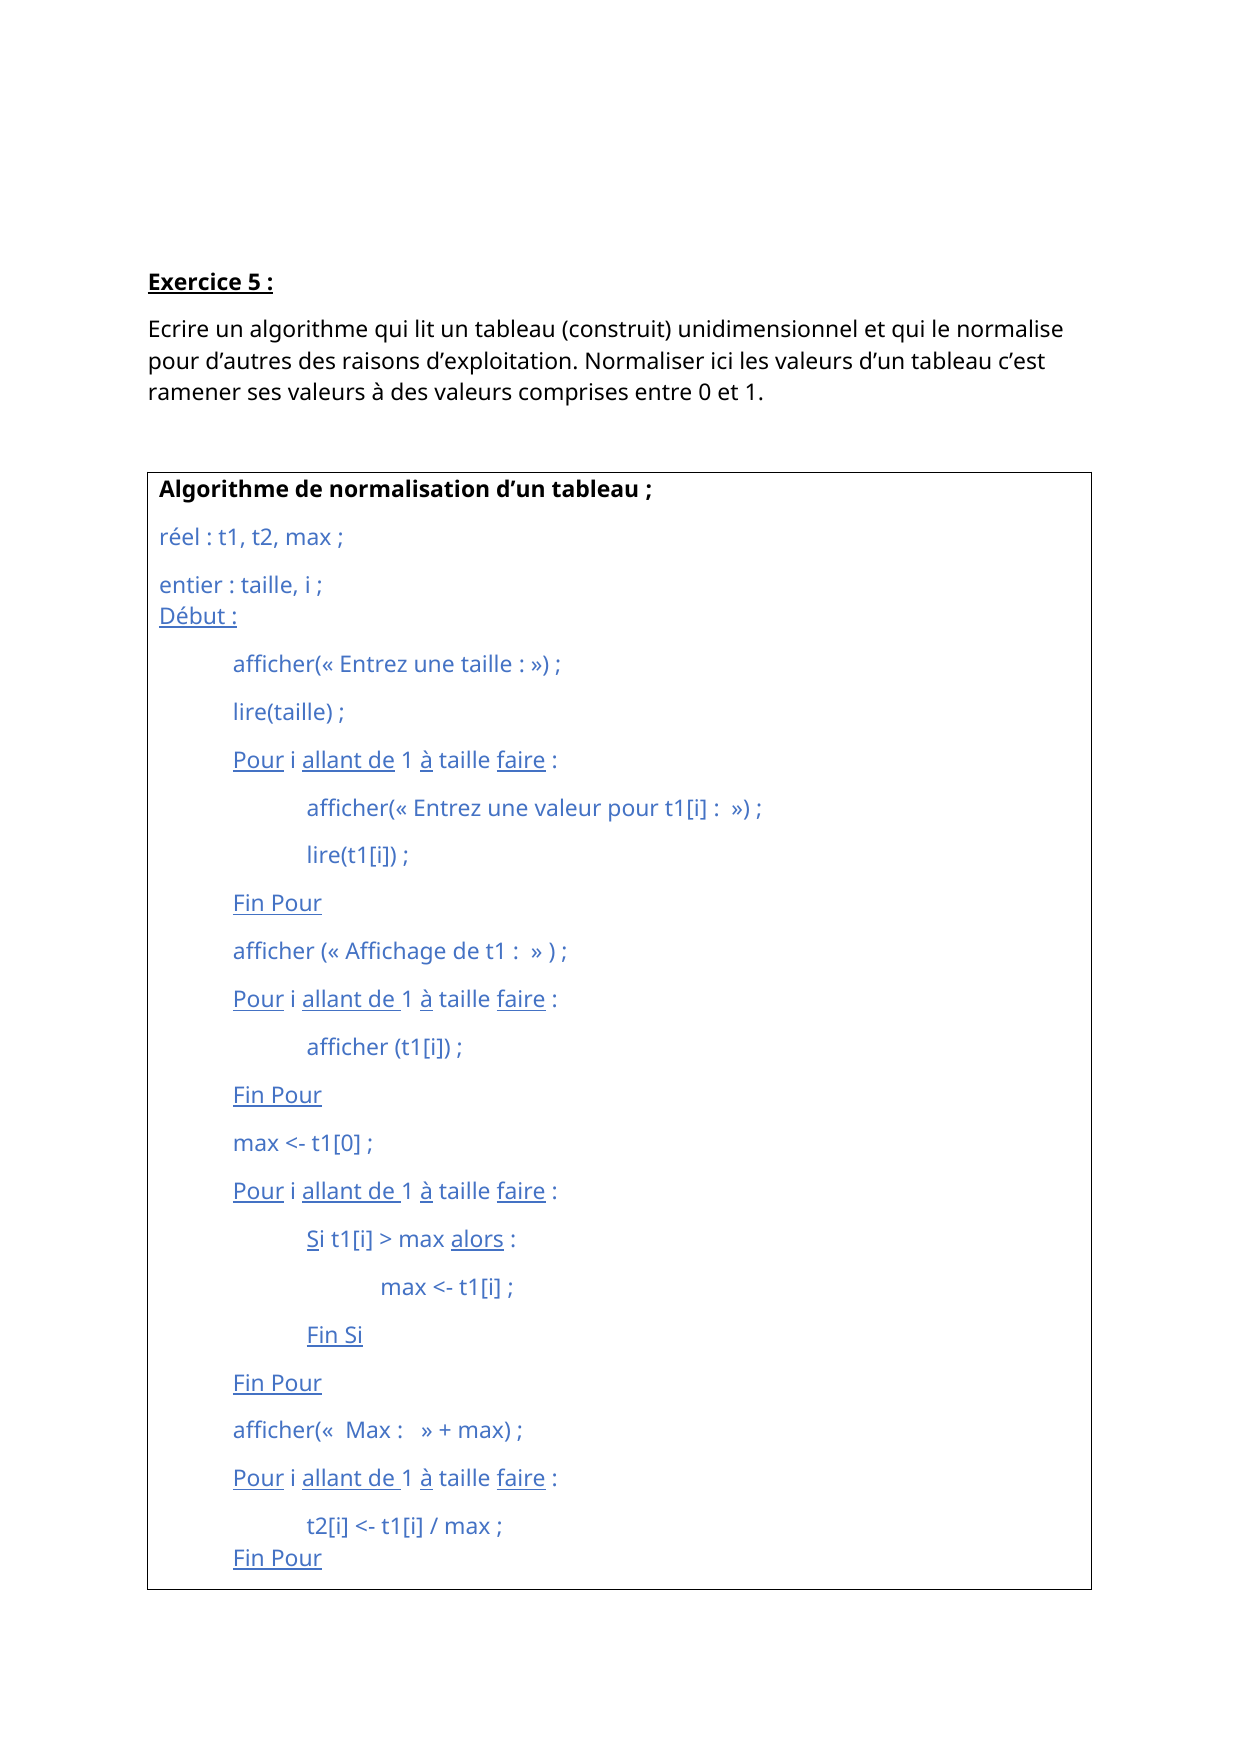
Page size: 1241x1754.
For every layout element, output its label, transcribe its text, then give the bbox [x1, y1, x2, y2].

text Ecrire un algorithme qui lit un tableau (construit) unidimensionnel et qui le normalise pour d’autres des raisons d’exploitation. Normaliser ici les valeurs d’un tableau c’est ramener ses valeurs à des valeurs comprises entre 0 et 1. [148, 313, 1093, 407]
table_header Algorithme de normalisation d’un tableau ; réel : t1, t2, max ; entier : taille, i ; Début : afficher(« Entrez une taille : ») ; lire(taille) ; Pour i allant de 1 à taille faire : afficher(« Entrez une valeur pour t1[i] : ») ; lire(t1[i]) ; Fin Pour afficher (« Affichage de t1 : » ) ; Pour i allant de 1 à taille faire : afficher (t1[i]) ; Fin Pour max <- t1[0] ; Pour i allant de 1 à taille faire : Si t1[i] > max alors : max <- t1[i] ; Fin Si Fin Pour afficher(« Max : » + max) ; Pour i allant de 1 à taille faire : t2[i] <- t1[i] / max ; Fin Pour [148, 473, 1091, 1589]
text Exercice 5 : [148, 265, 1093, 297]
